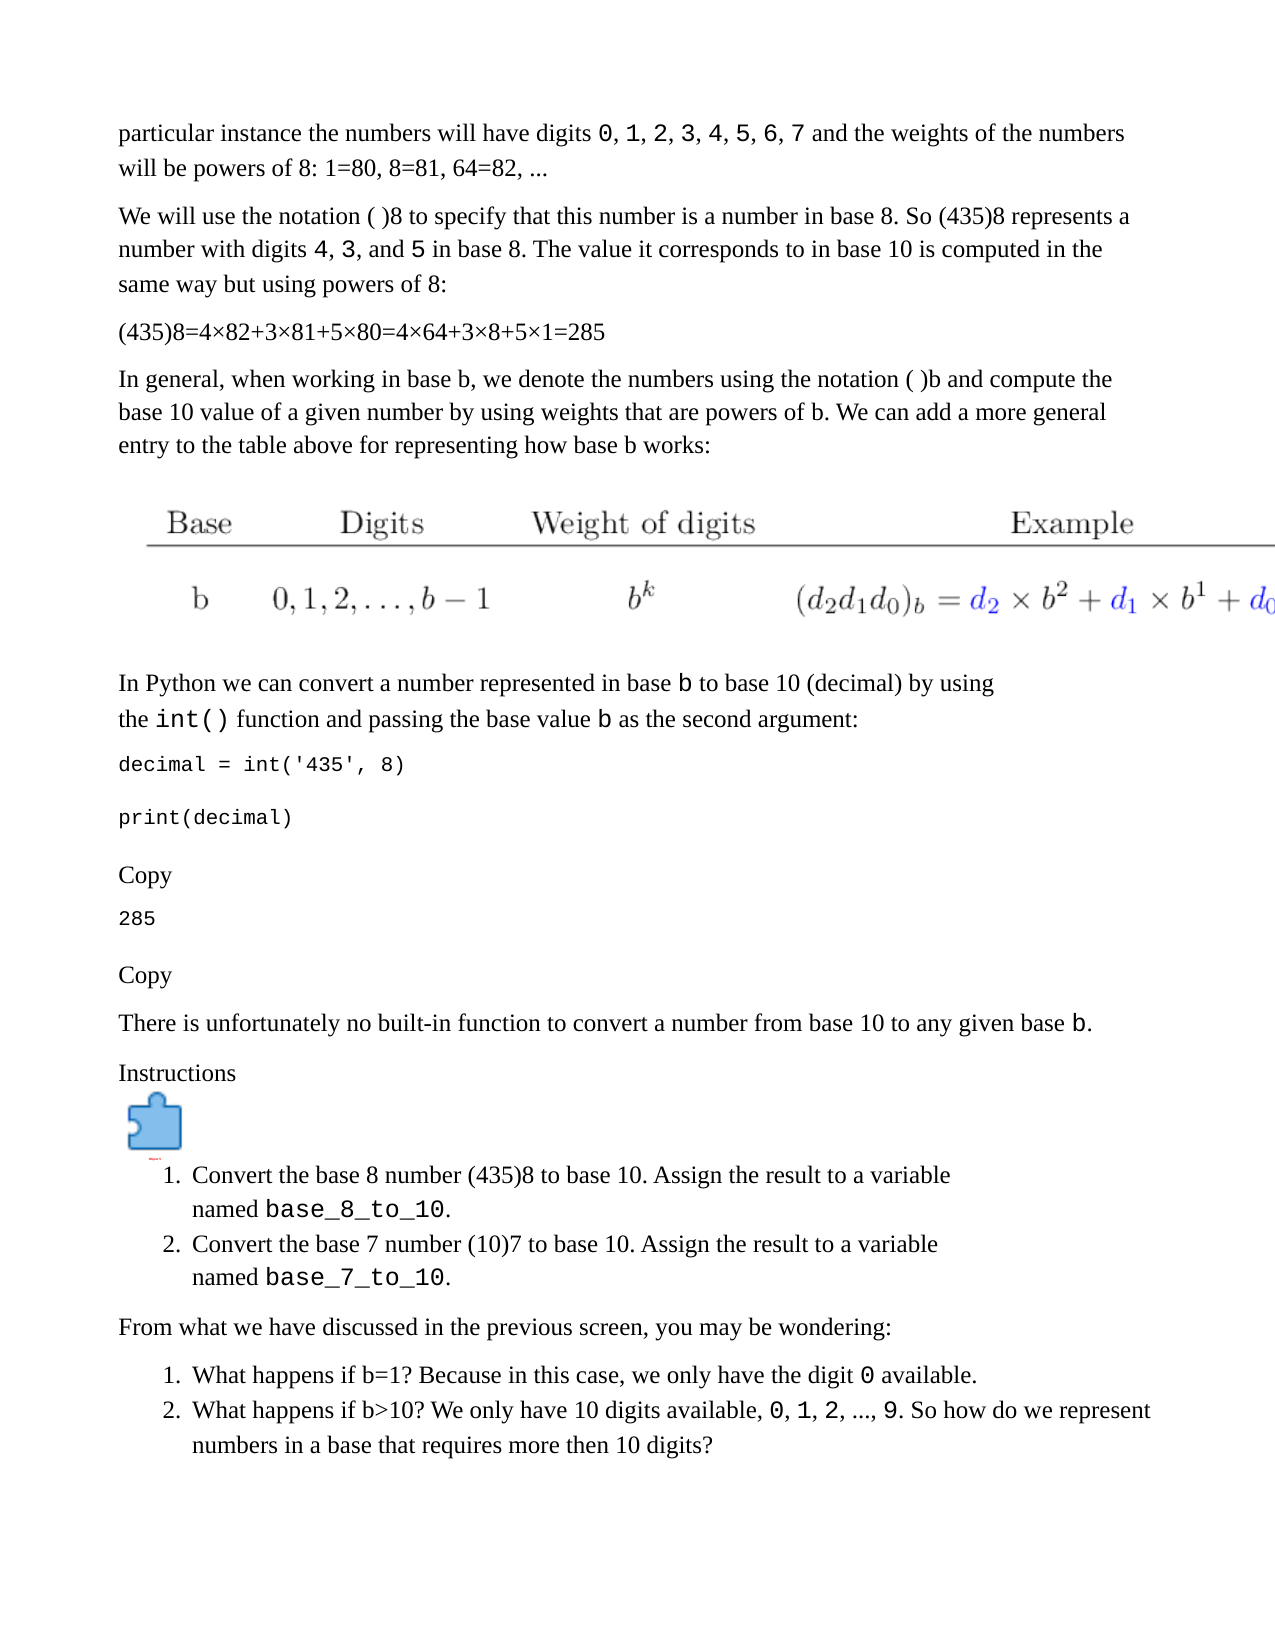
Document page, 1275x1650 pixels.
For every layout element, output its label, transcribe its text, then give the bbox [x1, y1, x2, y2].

list Convert the base 8 number (435)8 to base 10. Assign the result to a variable named base_8_to_10. [162, 1161, 1157, 1224]
text In general, when working in base b, we denote the numbers using the notation ( )b and compute the base 10 value of a given number by using weights that are powers of b. We can add a more general entry to the table above for representing how base b works: [118, 364, 1157, 459]
list Convert the base 7 number (10)7 to base 10. Assign the result to a variable named base_7_to_10. [162, 1229, 1157, 1293]
text particular instance the numbers will have digits 0, 1, 2, 3, 4, 5, 6, 7 and the weights of the numbers will be powers of 8: 1=80, 8=81, 64=82, ... [118, 118, 1157, 182]
text Copy [118, 961, 1157, 989]
text There is unfortunately no built-in function to convert a number from base 10 to any given base b. [118, 1008, 1157, 1039]
text We will use the notation ( )8 to specify that this number is a number in base 8. So (435)8 represents a number with digits 4, 3, and 5 in base 8. The value it corresponds to in base 10 is computed in the same way but using powers of 8: [118, 201, 1157, 298]
text 285 [118, 907, 1157, 931]
text Copy [118, 860, 1157, 889]
list What happens if b>10? We only have 10 digits available, 0, 1, 2, ..., 9. So how do we represent numbers in a base that requires more then 10 digits? [162, 1395, 1157, 1459]
list What happens if b=1? Because in this case, we only have the digit 0 available. [162, 1360, 1157, 1391]
text decimal = int('435', 8) [118, 754, 1157, 777]
text print(decimal) [118, 807, 1157, 830]
picture [118, 477, 1275, 650]
text In Python we can convert a number represented in base b to base 10 (decimal) by using the int() function and passing the base value b as the second argument: [118, 668, 1157, 734]
text Instructions [118, 1058, 1157, 1087]
text (435)8=4×82+3×81+5×80=4×64+3×8+5×1=285 [118, 317, 1157, 345]
text From what we have discussed in the previous screen, you may be wondering: [118, 1312, 1157, 1341]
